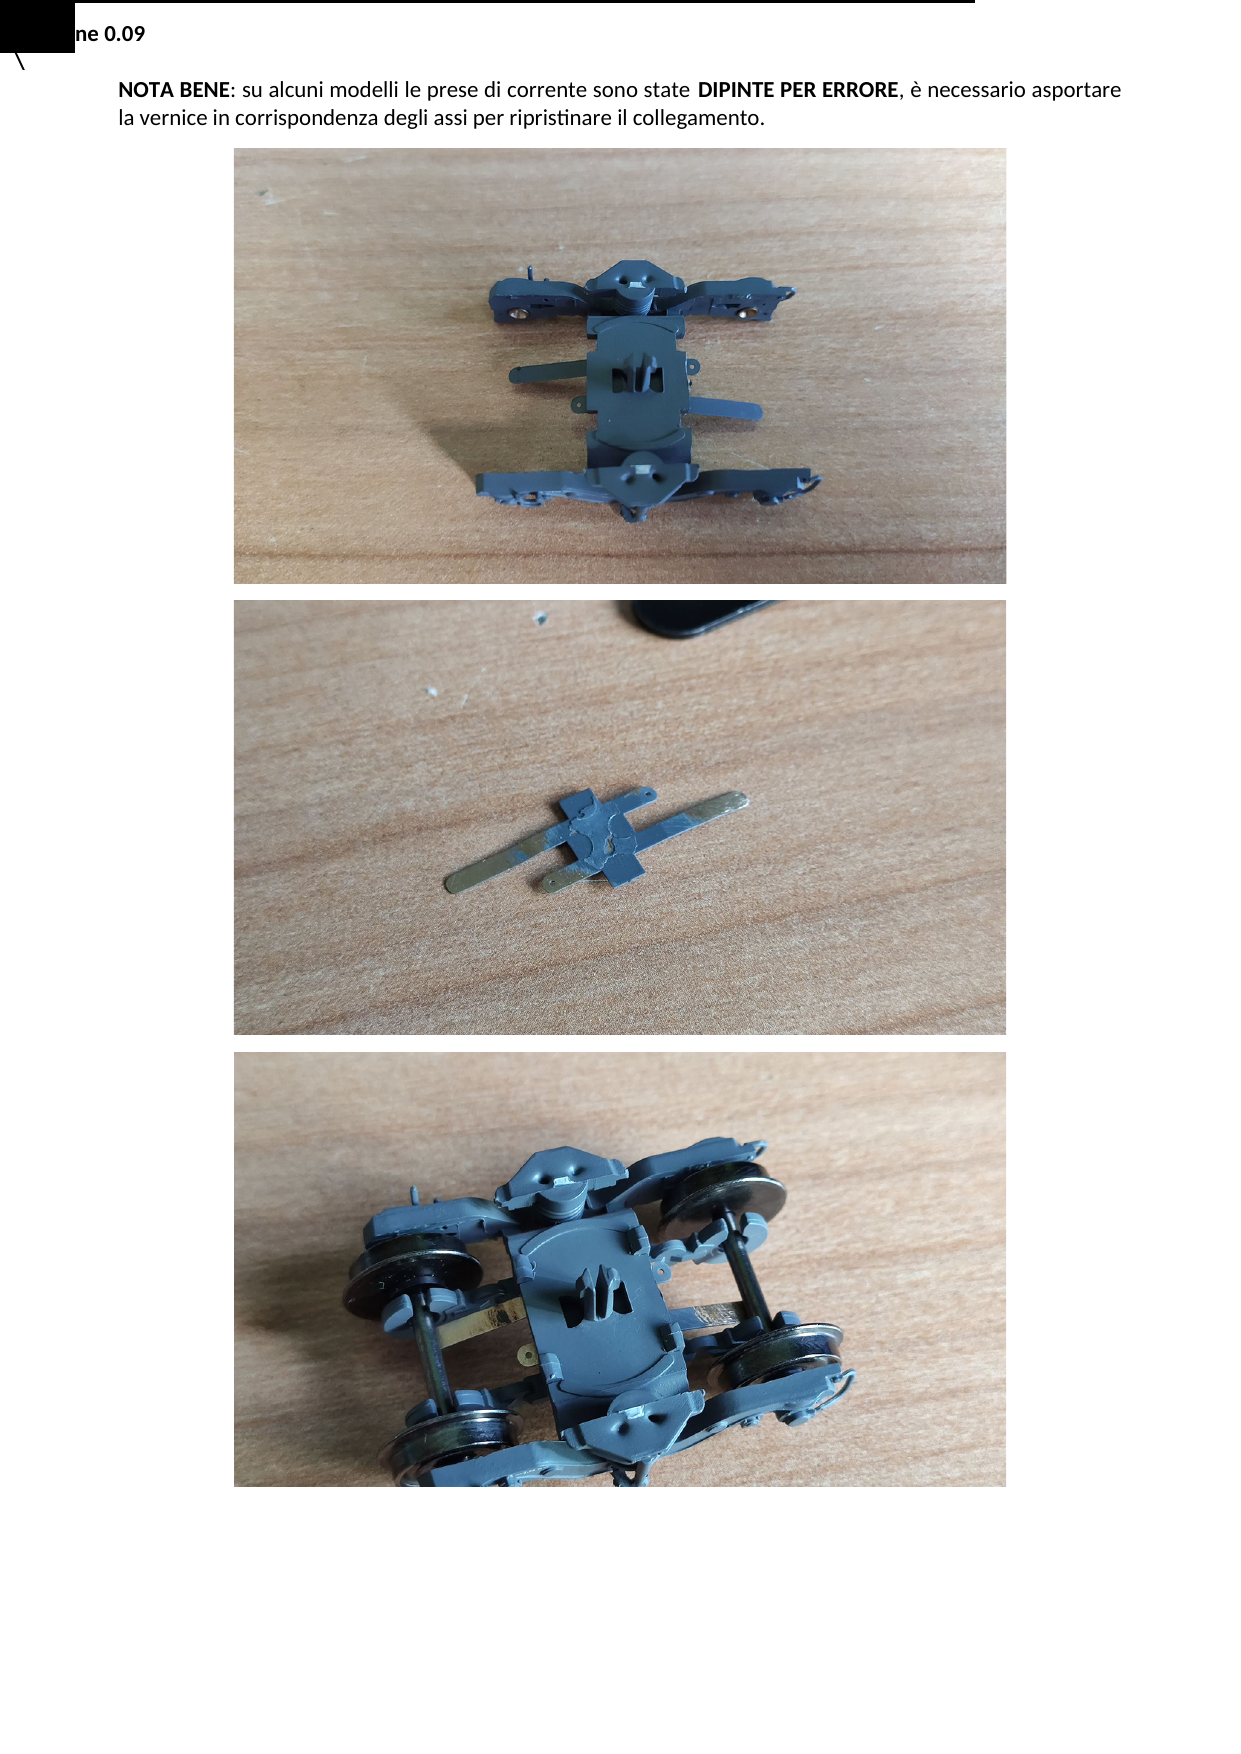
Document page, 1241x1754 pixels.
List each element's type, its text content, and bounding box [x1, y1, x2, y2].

text NOTA BENE: su alcuni modelli le prese di corrente sono state DIPINTE PER ERRORE, è necessario asportare la vernice in corrispondenza degli assi per ripristinare il collegamento. [118, 75, 1122, 132]
